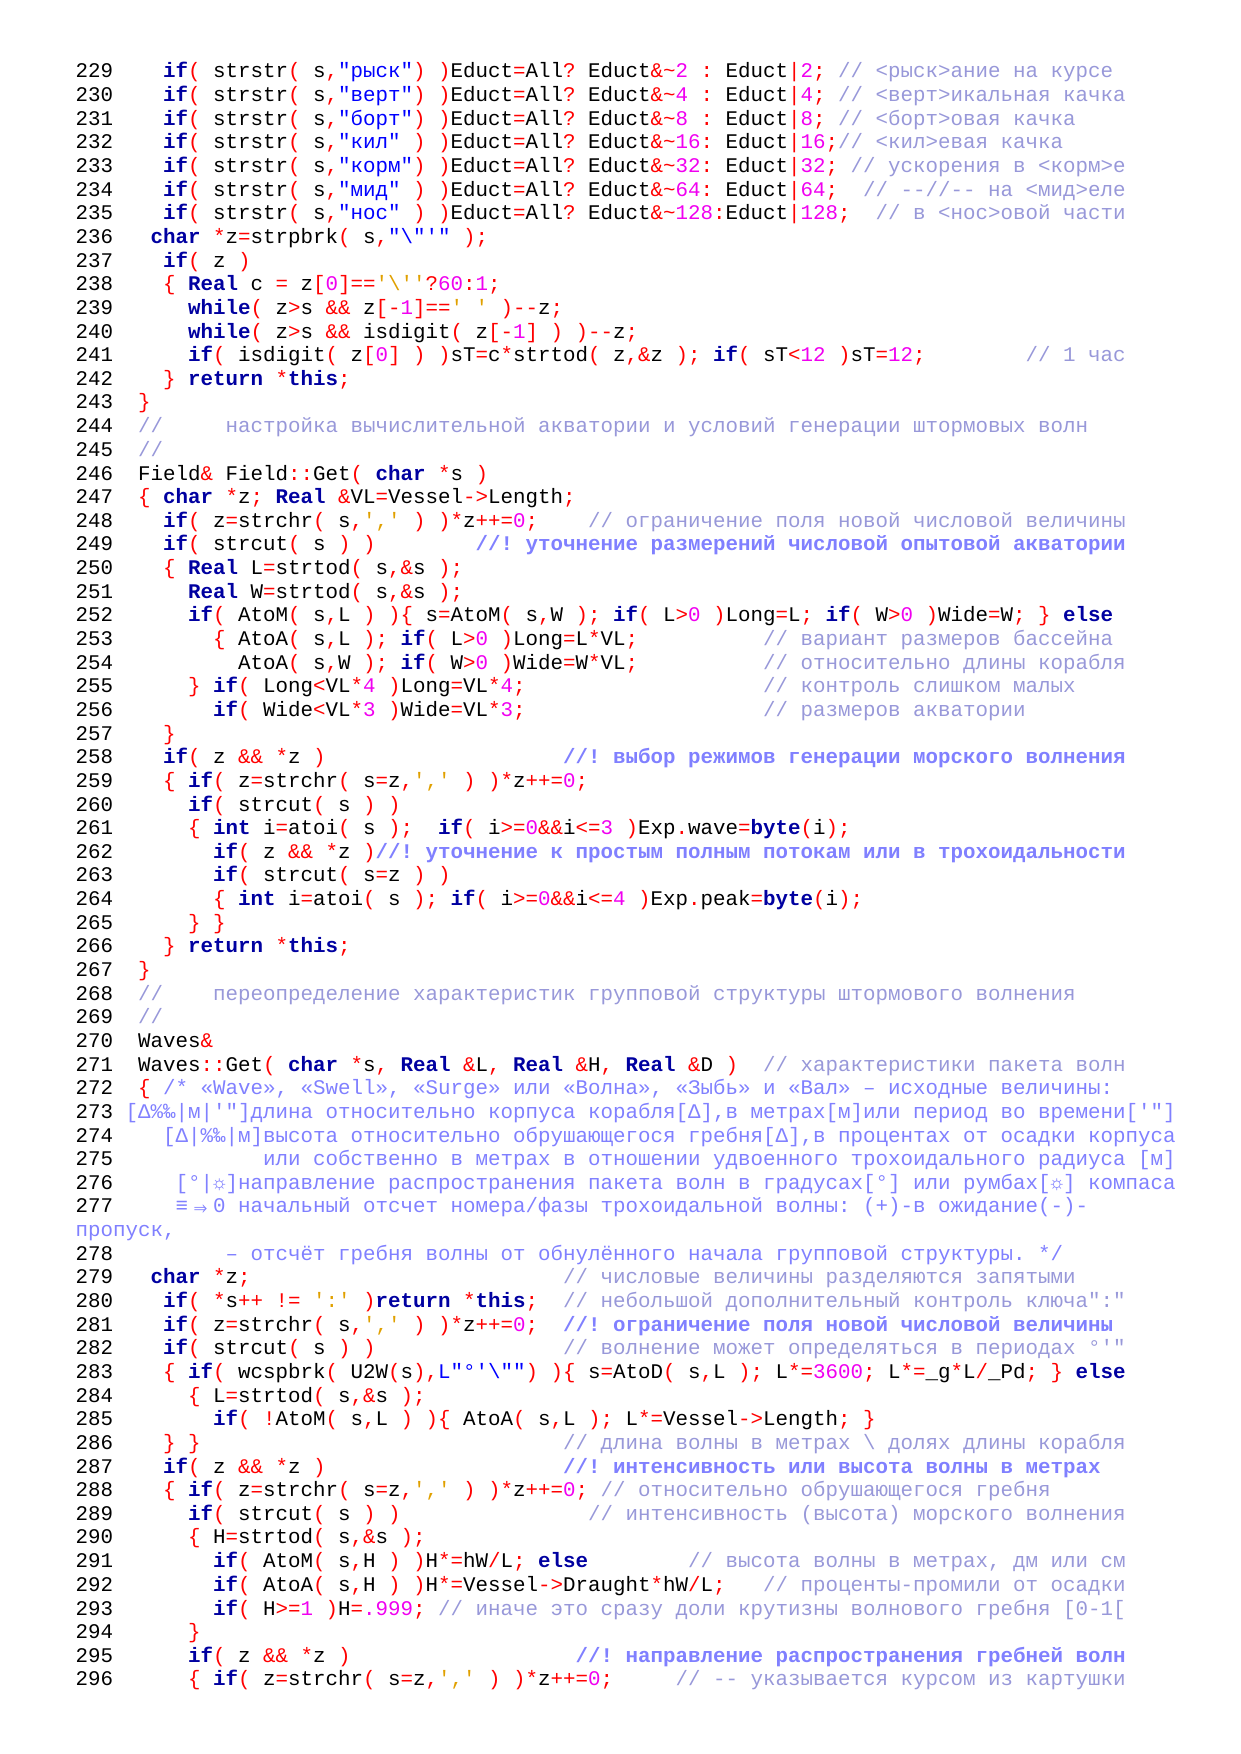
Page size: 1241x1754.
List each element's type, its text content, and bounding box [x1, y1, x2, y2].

subtitle 240 while( z>s && isdigit( z[-1] ) )--z; [488, 321, 613, 344]
subtitle 270 Waves& [200, 1030, 1181, 1054]
subtitle 292 if( AtoA( s,H ) )H*=Vessel->Draught*hW/L; // проценты-промили от осадки [713, 1574, 1181, 1597]
subtitle 238 { Real c = z[0]=='\''?60:1; [313, 273, 1181, 297]
subtitle 255 } if( Long<VL*4 )Long=VL*4; // контроль слишком малых [350, 675, 400, 699]
subtitle 262 if( z && *z )//! уточнение к простым полным потокам или в трохоидальности [363, 841, 1181, 864]
subtitle 229 if( strstr( s,"рыск") )Educt=All? Educt&~2 : Educt|2; // <рыск>ание на курсе [788, 61, 1181, 84]
subtitle 234 if( strstr( s,"мид" ) )Educt=All? Educt&~64: Educt|64; // --//-- на <мид>еле [650, 179, 725, 202]
subtitle 239 while( z>s && z[-1]==' ' )--z; [375, 297, 538, 321]
subtitle 233 if( strstr( s,"корм") )Educt=All? Educt&~32: Educt|32; // ускорения в <корм>е [650, 155, 725, 179]
subtitle 280 if( *s++ != ':' )return *this; // небольшой дополнительный контроль ключа":" [238, 1290, 1181, 1314]
subtitle 256 if( Wide<VL*3 )Wide=VL*3; // размеров акватории [350, 699, 400, 723]
subtitle 271 Waves::Get( char *s, Real &L, Real &H, Real &D ) // характеристики пакета волн [263, 1054, 363, 1077]
subtitle 233 if( strstr( s,"корм") )Educt=All? Educt&~32: Educt|32; // ускорения в <корм>е [788, 155, 1181, 179]
subtitle 241 if( isdigit( z[0] ) )sT=c*strtod( z,&z ); if( sT<12 )sT=12; // 1 час [75, 344, 238, 368]
subtitle 264 { int i=atoi( s ); if( i>=0&&i<=4 )Exp.peak=byte(i); [513, 888, 575, 912]
subtitle 250 { Real L=strtod( s,&s ); [388, 557, 413, 581]
subtitle 241 if( isdigit( z[0] ) )sT=c*strtod( z,&z ); if( sT<12 )sT=12; // 1 час [675, 344, 763, 368]
subtitle 289 if( strcut( s ) ) // интенсивность (высота) морского волнения [75, 1503, 238, 1527]
subtitle 244 // настройка вычислительной акватории и условий генерации штормовых волн [75, 415, 1181, 439]
subtitle 259 { if( z=strchr( s=z,',' ) )*z++=0; [525, 770, 1181, 793]
subtitle 285 if( !AtoM( s,L ) ){ AtoA( s,L ); L*=Vessel->Length; } [75, 1408, 275, 1432]
subtitle 247 { char *z; Real &VL=Vessel->Length; [75, 486, 238, 510]
subtitle 295 if( z && *z ) //! направление распространения гребней волн [75, 1645, 238, 1668]
subtitle 264 { int i=atoi( s ); if( i>=0&&i<=4 )Exp.peak=byte(i); [75, 888, 288, 912]
subtitle 274 [Δ|%‰|м]высота относительно обрушающегося гребня[Δ],в процентах от осадки корпуса [75, 1124, 1181, 1148]
subtitle 264 { int i=atoi( s ); if( i>=0&&i<=4 )Exp.peak=byte(i); [588, 888, 650, 912]
subtitle 251 Real W=strtod( s,&s ); [438, 581, 1181, 604]
subtitle 264 { int i=atoi( s ); if( i>=0&&i<=4 )Exp.peak=byte(i); [838, 888, 1181, 912]
subtitle 281 if( z=strchr( s,',' ) )*z++=0; //! ограничение поля новой числовой величины [350, 1314, 463, 1337]
subtitle 229 if( strstr( s,"рыск") )Educt=All? Educt&~2 : Educt|2; // <рыск>ание на курсе [325, 61, 450, 84]
subtitle 289 if( strcut( s ) ) // интенсивность (высота) морского волнения [363, 1503, 1181, 1527]
subtitle 277 ≡⇒0 начальный отсчет номера/фазы трохоидальной волны: (+)-в ожидание(-)-пропуск, [75, 1196, 1181, 1243]
subtitle 235 if( strstr( s,"нос" ) )Educt=All? Educt&~128:Educt|128; // в <нос>овой части [75, 202, 1181, 226]
subtitle 237 if( z ) [75, 250, 213, 273]
subtitle 230 if( strstr( s,"верт") )Educt=All? Educt&~4 : Educt|4; // <верт>икальная качка [75, 84, 213, 108]
subtitle 250 { Real L=strtod( s,&s ); [75, 557, 250, 581]
subtitle 250 { Real L=strtod( s,&s ); [350, 557, 375, 581]
subtitle 258 if( z && *z ) //! выбор режимов генерации морского волнения [75, 746, 213, 770]
subtitle 263 if( strcut( s=z ) ) [75, 864, 1181, 888]
subtitle 276 [°|☼]направление распространения пакета волн в градусах[°] или румбах[☼] компаса [75, 1172, 1181, 1196]
subtitle 251 Real W=strtod( s,&s ); [350, 581, 375, 604]
subtitle 294 } [75, 1621, 1181, 1645]
subtitle 285 if( !AtoM( s,L ) ){ AtoA( s,L ); L*=Vessel->Length; } [400, 1408, 463, 1432]
subtitle 292 if( AtoA( s,H ) )H*=Vessel->Draught*hW/L; // проценты-промили от осадки [75, 1574, 263, 1597]
subtitle 254 AtoA( s,W ); if( W>0 )Wide=W*VL; // относительно длины корабля [625, 652, 1181, 675]
subtitle 261 { int i=atoi( s ); if( i>=0&&i<=3 )Exp.wave=byte(i); [575, 817, 638, 841]
subtitle 256 if( Wide<VL*3 )Wide=VL*3; // размеров акватории [488, 699, 1181, 723]
subtitle 284 { L=strtod( s,&s ); [75, 1385, 213, 1408]
subtitle 288 { if( z=strchr( s=z,',' ) )*z++=0; // относительно обрушающегося гребня [525, 1479, 1181, 1503]
subtitle 251 Real W=strtod( s,&s ); [75, 581, 250, 604]
subtitle 252 if( AtoM( s,L ) ){ s=AtoM( s,W ); if( L>0 )Long=L; if( W>0 )Wide=W; } else [800, 604, 875, 628]
subtitle 234 if( strstr( s,"мид" ) )Educt=All? Educt&~64: Educt|64; // --//-- на <мид>еле [75, 179, 213, 202]
subtitle 272 { /* «Wave», «Swell», «Surge» или «Волна», «Зыбь» и «Вал» – исходные величины: [75, 1077, 1181, 1101]
subtitle 286 } } // длина волны в метрах \ долях длины корабля [75, 1432, 1181, 1456]
subtitle 232 if( strstr( s,"кил" ) )Educt=All? Educt&~16: Educt|16;// <кил>евая качка [75, 131, 213, 155]
subtitle 236 char *z=strpbrk( s,"\"'" ); [75, 226, 225, 250]
subtitle 269 // [75, 1006, 1181, 1030]
subtitle 251 Real W=strtod( s,&s ); [388, 581, 413, 604]
subtitle 278 – отсчёт гребня волны от обнулённого начала групповой структуры. */ [75, 1243, 1181, 1266]
subtitle 239 while( z>s && z[-1]==' ' )--z; [75, 297, 275, 321]
subtitle 237 if( z ) [238, 250, 1181, 273]
subtitle 252 if( AtoM( s,L ) ){ s=AtoM( s,W ); if( L>0 )Long=L; if( W>0 )Wide=W; } else [1013, 604, 1181, 628]
subtitle 268 // переопределение характеристик групповой структуры штормового волнения [75, 983, 1181, 1006]
subtitle 255 } if( Long<VL*4 )Long=VL*4; // контроль слишком малых [488, 675, 1181, 699]
subtitle 265 } } [75, 912, 1181, 935]
subtitle 271 Waves::Get( char *s, Real &L, Real &H, Real &D ) // характеристики пакета волн [488, 1054, 588, 1077]
subtitle 287 if( z && *z ) //! интенсивность или высота волны в метрах [313, 1456, 1181, 1479]
subtitle 261 { int i=atoi( s ); if( i>=0&&i<=3 )Exp.wave=byte(i); [738, 817, 813, 841]
subtitle 247 { char *z; Real &VL=Vessel->Length; [250, 486, 350, 510]
subtitle 293 if( H>=1 )H=.999; // иначе это сразу доли крутизны волнового гребня [0-1[ [75, 1597, 1181, 1621]
subtitle 279 char *z; // числовые величины разделяются запятыми [238, 1266, 1181, 1290]
subtitle 232 if( strstr( s,"кил" ) )Educt=All? Educt&~16: Educt|16;// <кил>евая качка [788, 131, 1181, 155]
subtitle 241 if( isdigit( z[0] ) )sT=c*strtod( z,&z ); if( sT<12 )sT=12; // 1 час [363, 344, 450, 368]
subtitle 271 Waves::Get( char *s, Real &L, Real &H, Real &D ) // характеристики пакета волн [375, 1054, 475, 1077]
subtitle 264 { int i=atoi( s ); if( i>=0&&i<=4 )Exp.peak=byte(i); [413, 888, 500, 912]
subtitle 283 { if( wcspbrk( U2W(s),L"°'\"") ){ s=AtoD( s,L ); L*=3600; L*=_g*L/_Pd; } else [788, 1361, 888, 1385]
subtitle 296 { if( z=strchr( s=z,',' ) )*z++=0; // -- указывается курсом из картушки [75, 1668, 1181, 1692]
subtitle 254 AtoA( s,W ); if( W>0 )Wide=W*VL; // относительно длины корабля [75, 652, 238, 675]
subtitle 273 [Δ%‰|м|'"]длина относительно корпуса корабля[Δ],в метрах[м]или период во времени['"] [75, 1101, 1181, 1124]
subtitle 233 if( strstr( s,"корм") )Educt=All? Educt&~32: Educt|32; // ускорения в <корм>е [325, 155, 450, 179]
subtitle 253 { AtoA( s,L ); if( L>0 )Long=L*VL; // вариант размеров бассейна [75, 628, 238, 652]
subtitle 285 if( !AtoM( s,L ) ){ AtoA( s,L ); L*=Vessel->Length; } [838, 1408, 1181, 1432]
subtitle 284 { L=strtod( s,&s ); [313, 1385, 338, 1408]
subtitle 253 { AtoA( s,L ); if( L>0 )Long=L*VL; // вариант размеров бассейна [363, 628, 450, 652]
subtitle 261 { int i=atoi( s ); if( i>=0&&i<=3 )Exp.wave=byte(i); [500, 817, 563, 841]
subtitle 233 if( strstr( s,"корм") )Educt=All? Educt&~32: Educt|32; // ускорения в <корм>е [75, 155, 213, 179]
subtitle 248 if( z=strchr( s,',' ) )*z++=0; // ограничение поля новой числовой величины [75, 510, 213, 533]
subtitle 257 } [75, 723, 1181, 746]
subtitle 288 { if( z=strchr( s=z,',' ) )*z++=0; // относительно обрушающегося гребня [400, 1479, 513, 1503]
subtitle 283 { if( wcspbrk( U2W(s),L"°'\"") ){ s=AtoD( s,L ); L*=3600; L*=_g*L/_Pd; } else [75, 1361, 238, 1385]
subtitle 230 if( strstr( s,"верт") )Educt=All? Educt&~4 : Educt|4; // <верт>икальная качка [650, 84, 725, 108]
subtitle 242 } return *this; [75, 368, 1181, 392]
subtitle 254 AtoA( s,W ); if( W>0 )Wide=W*VL; // относительно длины корабля [363, 652, 450, 675]
subtitle 275 или собственно в метрах в отношении удвоенного трохоидального радиуса [м] [75, 1148, 1181, 1172]
subtitle 232 if( strstr( s,"кил" ) )Educt=All? Educt&~16: Educt|16;// <кил>евая качка [325, 131, 450, 155]
subtitle 264 { int i=atoi( s ); if( i>=0&&i<=4 )Exp.peak=byte(i); [750, 888, 825, 912]
subtitle 229 if( strstr( s,"рыск") )Educt=All? Educt&~2 : Educt|2; // <рыск>ание на курсе [75, 61, 213, 84]
subtitle 249 if( strcut( s ) ) //! уточнение размерений числовой опытовой акватории [75, 533, 1181, 557]
subtitle 279 char *z; // числовые величины разделяются запятыми [75, 1266, 225, 1290]
subtitle 270 Waves& [75, 1030, 138, 1054]
subtitle 239 while( z>s && z[-1]==' ' )--z; [325, 297, 363, 321]
subtitle 281 if( z=strchr( s,',' ) )*z++=0; //! ограничение поля новой числовой величины [75, 1314, 213, 1337]
subtitle 291 if( AtoM( s,H ) )H*=hW/L; else // высота волны в метрах, дм или см [513, 1550, 1181, 1574]
subtitle 262 if( z && *z )//! уточнение к простым полным потокам или в трохоидальности [75, 841, 263, 864]
subtitle 248 if( z=strchr( s,',' ) )*z++=0; // ограничение поля новой числовой величины [350, 510, 463, 533]
subtitle 283 { if( wcspbrk( U2W(s),L"°'\"") ){ s=AtoD( s,L ); L*=3600; L*=_g*L/_Pd; } else [1025, 1361, 1181, 1385]
subtitle 246 Field& Field::Get( char *s ) [75, 462, 1181, 486]
subtitle 234 if( strstr( s,"мид" ) )Educt=All? Educt&~64: Educt|64; // --//-- на <мид>еле [788, 179, 1181, 202]
subtitle 271 Waves::Get( char *s, Real &L, Real &H, Real &D ) // характеристики пакета волн [725, 1054, 1181, 1077]
subtitle 261 { int i=atoi( s ); if( i>=0&&i<=3 )Exp.wave=byte(i); [75, 817, 263, 841]
subtitle 238 { Real c = z[0]=='\''?60:1; [75, 273, 250, 297]
subtitle 261 { int i=atoi( s ); if( i>=0&&i<=3 )Exp.wave=byte(i); [825, 817, 1181, 841]
subtitle 271 Waves::Get( char *s, Real &L, Real &H, Real &D ) // характеристики пакета волн [600, 1054, 700, 1077]
subtitle 247 { char *z; Real &VL=Vessel->Length; [563, 486, 1181, 510]
subtitle 240 while( z>s && isdigit( z[-1] ) )--z; [75, 321, 275, 344]
subtitle 280 if( *s++ != ':' )return *this; // небольшой дополнительный контроль ключа":" [75, 1290, 225, 1314]
subtitle 255 } if( Long<VL*4 )Long=VL*4; // контроль слишком малых [75, 675, 263, 699]
subtitle 243 } [75, 392, 1181, 415]
subtitle 259 { if( z=strchr( s=z,',' ) )*z++=0; [75, 770, 238, 793]
subtitle 288 { if( z=strchr( s=z,',' ) )*z++=0; // относительно обрушающегося гребня [75, 1479, 238, 1503]
subtitle 230 if( strstr( s,"верт") )Educt=All? Educt&~4 : Educt|4; // <верт>икальная качка [325, 84, 450, 108]
subtitle 290 { H=strtod( s,&s ); [350, 1527, 375, 1550]
subtitle 241 if( isdigit( z[0] ) )sT=c*strtod( z,&z ); if( sT<12 )sT=12; // 1 час [875, 344, 1181, 368]
subtitle 259 { if( z=strchr( s=z,',' ) )*z++=0; [400, 770, 513, 793]
subtitle 239 while( z>s && z[-1]==' ' )--z; [550, 297, 1181, 321]
subtitle 231 if( strstr( s,"борт") )Educt=All? Educt&~8 : Educt|8; // <борт>овая качка [325, 108, 450, 131]
subtitle 231 if( strstr( s,"борт") )Educt=All? Educt&~8 : Educt|8; // <борт>овая качка [650, 108, 725, 131]
subtitle 253 { AtoA( s,L ); if( L>0 )Long=L*VL; // вариант размеров бассейна [625, 628, 1181, 652]
subtitle 256 if( Wide<VL*3 )Wide=VL*3; // размеров акватории [75, 699, 263, 723]
subtitle 241 if( isdigit( z[0] ) )sT=c*strtod( z,&z ); if( sT<12 )sT=12; // 1 час [788, 344, 850, 368]
subtitle 234 if( strstr( s,"мид" ) )Educt=All? Educt&~64: Educt|64; // --//-- на <мид>еле [325, 179, 450, 202]
subtitle 261 { int i=atoi( s ); if( i>=0&&i<=3 )Exp.wave=byte(i); [388, 817, 488, 841]
subtitle 236 char *z=strpbrk( s,"\"'" ); [375, 226, 1181, 250]
subtitle 258 if( z && *z ) //! выбор режимов генерации морского волнения [313, 746, 1181, 770]
subtitle 287 if( z && *z ) //! интенсивность или высота волны в метрах [75, 1456, 213, 1479]
subtitle 295 if( z && *z ) //! направление распространения гребней волн [338, 1645, 1181, 1668]
subtitle 284 { L=strtod( s,&s ); [400, 1385, 1181, 1408]
subtitle 248 if( z=strchr( s,',' ) )*z++=0; // ограничение поля новой числовой величины [475, 510, 1181, 533]
subtitle 252 if( AtoM( s,L ) ){ s=AtoM( s,W ); if( L>0 )Long=L; if( W>0 )Wide=W; } else [575, 604, 663, 628]
subtitle 231 if( strstr( s,"борт") )Educt=All? Educt&~8 : Educt|8; // <борт>овая качка [75, 108, 213, 131]
subtitle 240 while( z>s && isdigit( z[-1] ) )--z; [325, 321, 363, 344]
subtitle 231 if( strstr( s,"борт") )Educt=All? Educt&~8 : Educt|8; // <борт>овая качка [788, 108, 1181, 131]
subtitle 290 { H=strtod( s,&s ); [75, 1527, 213, 1550]
subtitle 232 if( strstr( s,"кил" ) )Educt=All? Educt&~16: Educt|16;// <кил>евая качка [650, 131, 725, 155]
subtitle 252 if( AtoM( s,L ) ){ s=AtoM( s,W ); if( L>0 )Long=L; if( W>0 )Wide=W; } else [75, 604, 238, 628]
subtitle 240 while( z>s && isdigit( z[-1] ) )--z; [625, 321, 1181, 344]
subtitle 230 if( strstr( s,"верт") )Educt=All? Educt&~4 : Educt|4; // <верт>икальная качка [788, 84, 1181, 108]
subtitle 250 { Real L=strtod( s,&s ); [438, 557, 1181, 581]
subtitle 260 if( strcut( s ) ) [75, 793, 1181, 817]
subtitle 267 } [75, 959, 1181, 983]
subtitle 266 } return *this; [75, 935, 1181, 959]
subtitle 229 if( strstr( s,"рыск") )Educt=All? Educt&~2 : Educt|2; // <рыск>ание на курсе [650, 61, 725, 84]
subtitle 245 // [75, 439, 1181, 462]
subtitle 290 { H=strtod( s,&s ); [400, 1527, 1181, 1550]
subtitle 281 if( z=strchr( s,',' ) )*z++=0; //! ограничение поля новой числовой величины [475, 1314, 1181, 1337]
subtitle 290 { H=strtod( s,&s ); [313, 1527, 338, 1550]
subtitle 282 if( strcut( s ) ) // волнение может определяться в периодах °'" [75, 1337, 1181, 1361]
subtitle 283 { if( wcspbrk( U2W(s),L"°'\"") ){ s=AtoD( s,L ); L*=3600; L*=_g*L/_Pd; } else [413, 1361, 588, 1385]
subtitle 291 if( AtoM( s,H ) )H*=hW/L; else // высота волны в метрах, дм или см [75, 1550, 263, 1574]
subtitle 284 { L=strtod( s,&s ); [350, 1385, 375, 1408]
